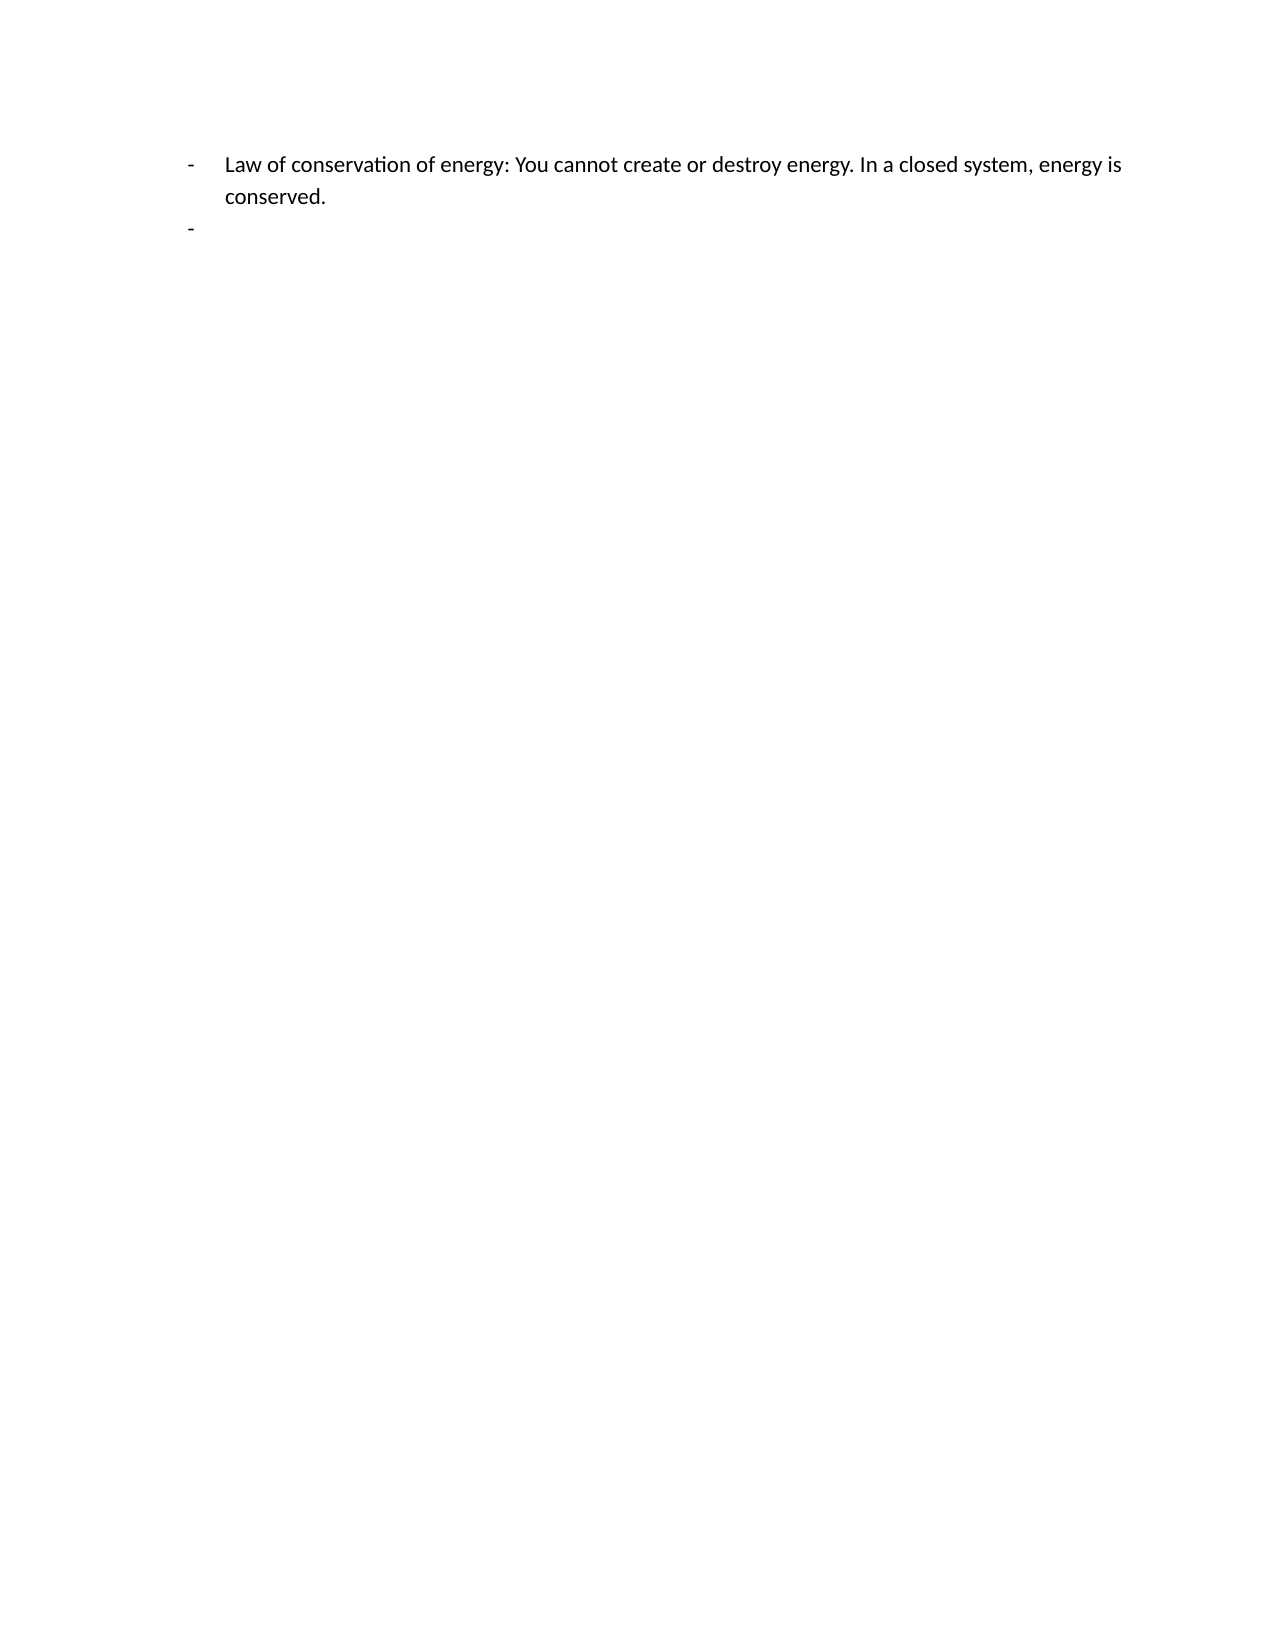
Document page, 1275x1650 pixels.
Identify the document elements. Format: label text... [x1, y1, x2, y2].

list Law of conservation of energy: You cannot create or destroy energy. In a closed system, energy is conserved. [187, 150, 1125, 210]
